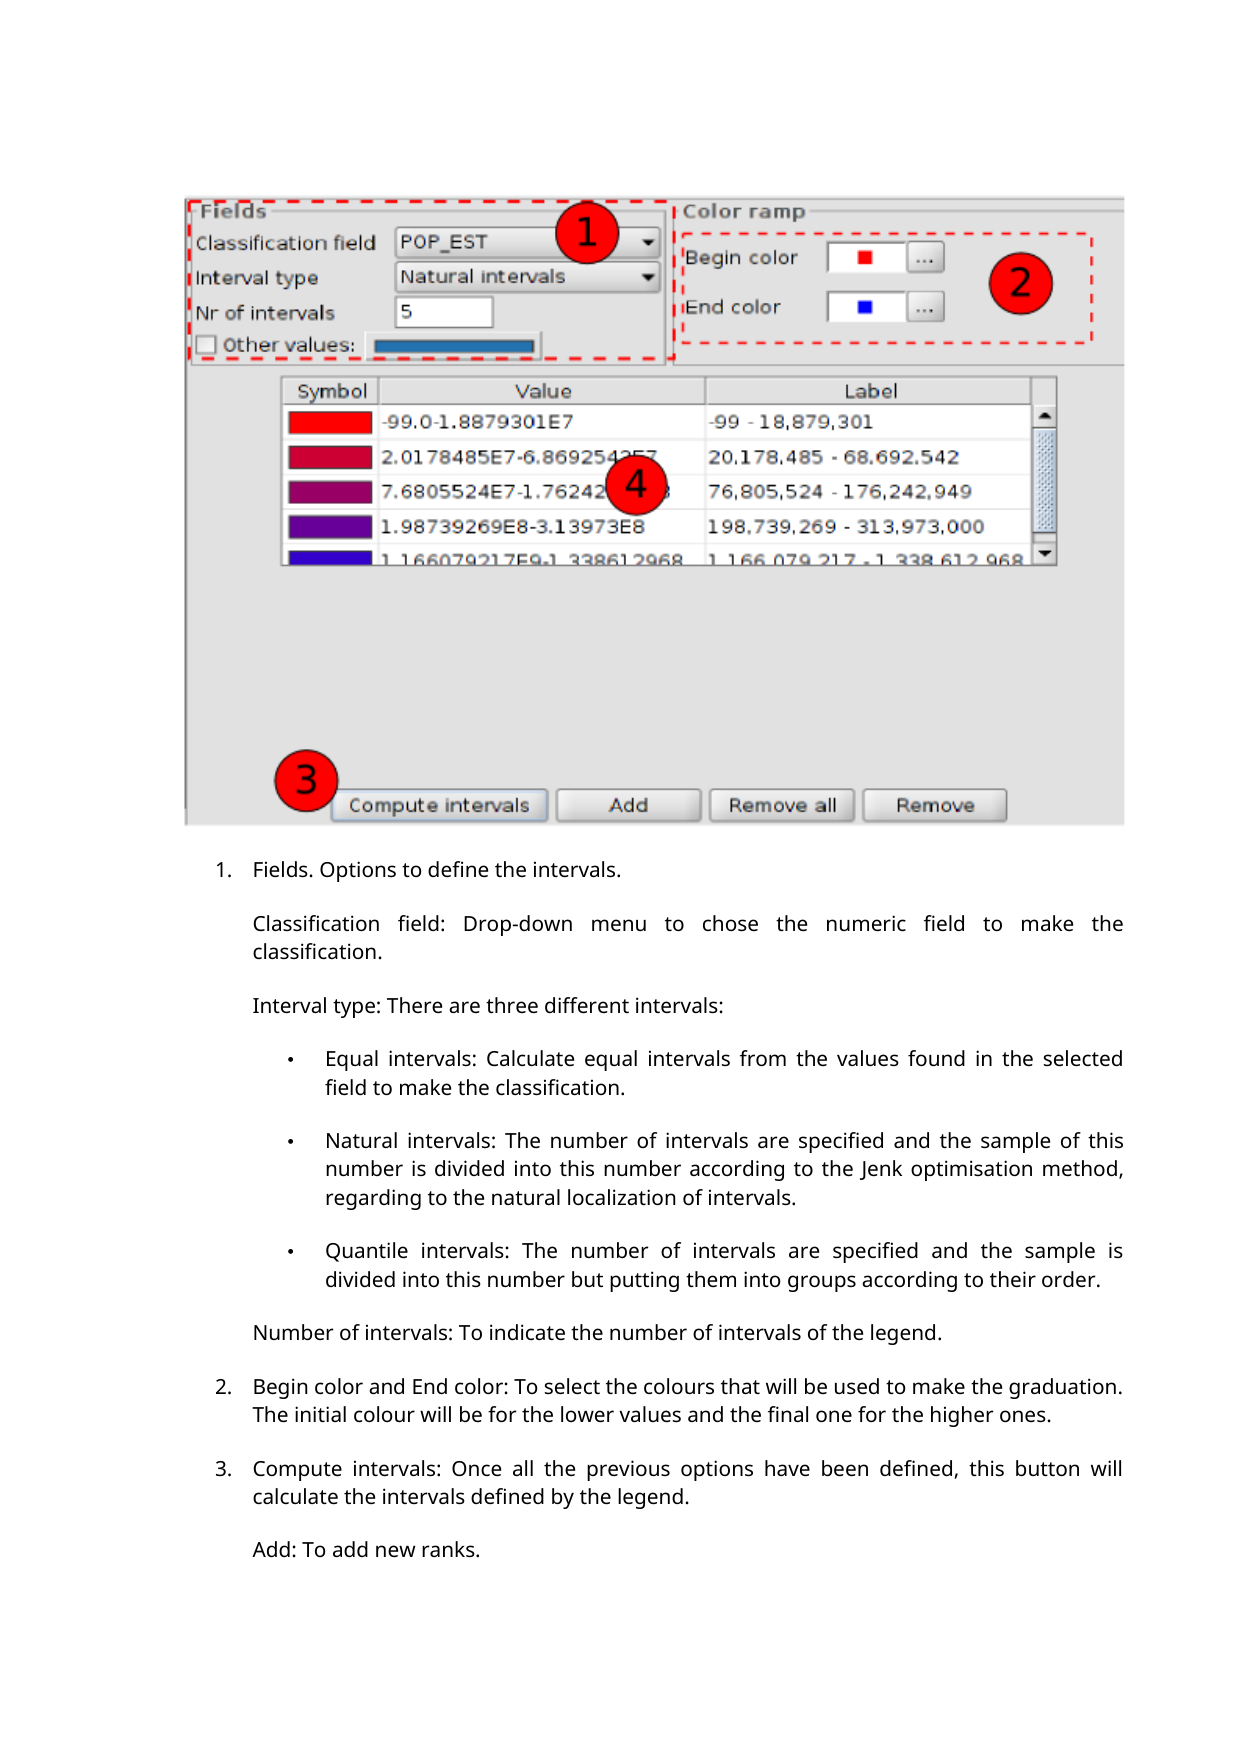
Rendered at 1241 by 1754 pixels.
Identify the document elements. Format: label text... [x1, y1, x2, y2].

list Classification field: Drop-down menu to chose the numeric field to make the classification. [215, 909, 1125, 966]
list Number of intervals: To indicate the number of intervals of the legend. [215, 1318, 1125, 1347]
picture [177, 183, 1125, 831]
list Equal intervals: Calculate equal intervals from the values found in the selected field to make the classification. [287, 1044, 1125, 1101]
list Interval type: There are three different intervals: [215, 991, 1125, 1019]
list Quantile intervals: The number of intervals are specified and the sample is divided into this number but putting them into groups according to their order. [287, 1236, 1125, 1293]
list Natural intervals: The number of intervals are specified and the sample of this number is divided into this number according to the Jenk optimisation method, regarding to the natural localization of intervals. [287, 1126, 1125, 1211]
list Begin color and End color: To select the colours that will be used to make the graduation. The initial colour will be for the lower values and the final one for the higher ones. [215, 1372, 1125, 1429]
list Add: To add new ranks. [215, 1536, 1125, 1564]
list Compute intervals: Once all the previous options have been defined, this button will calculate the intervals defined by the legend. [215, 1454, 1125, 1511]
list Fields. Options to define the intervals. [215, 856, 1125, 884]
